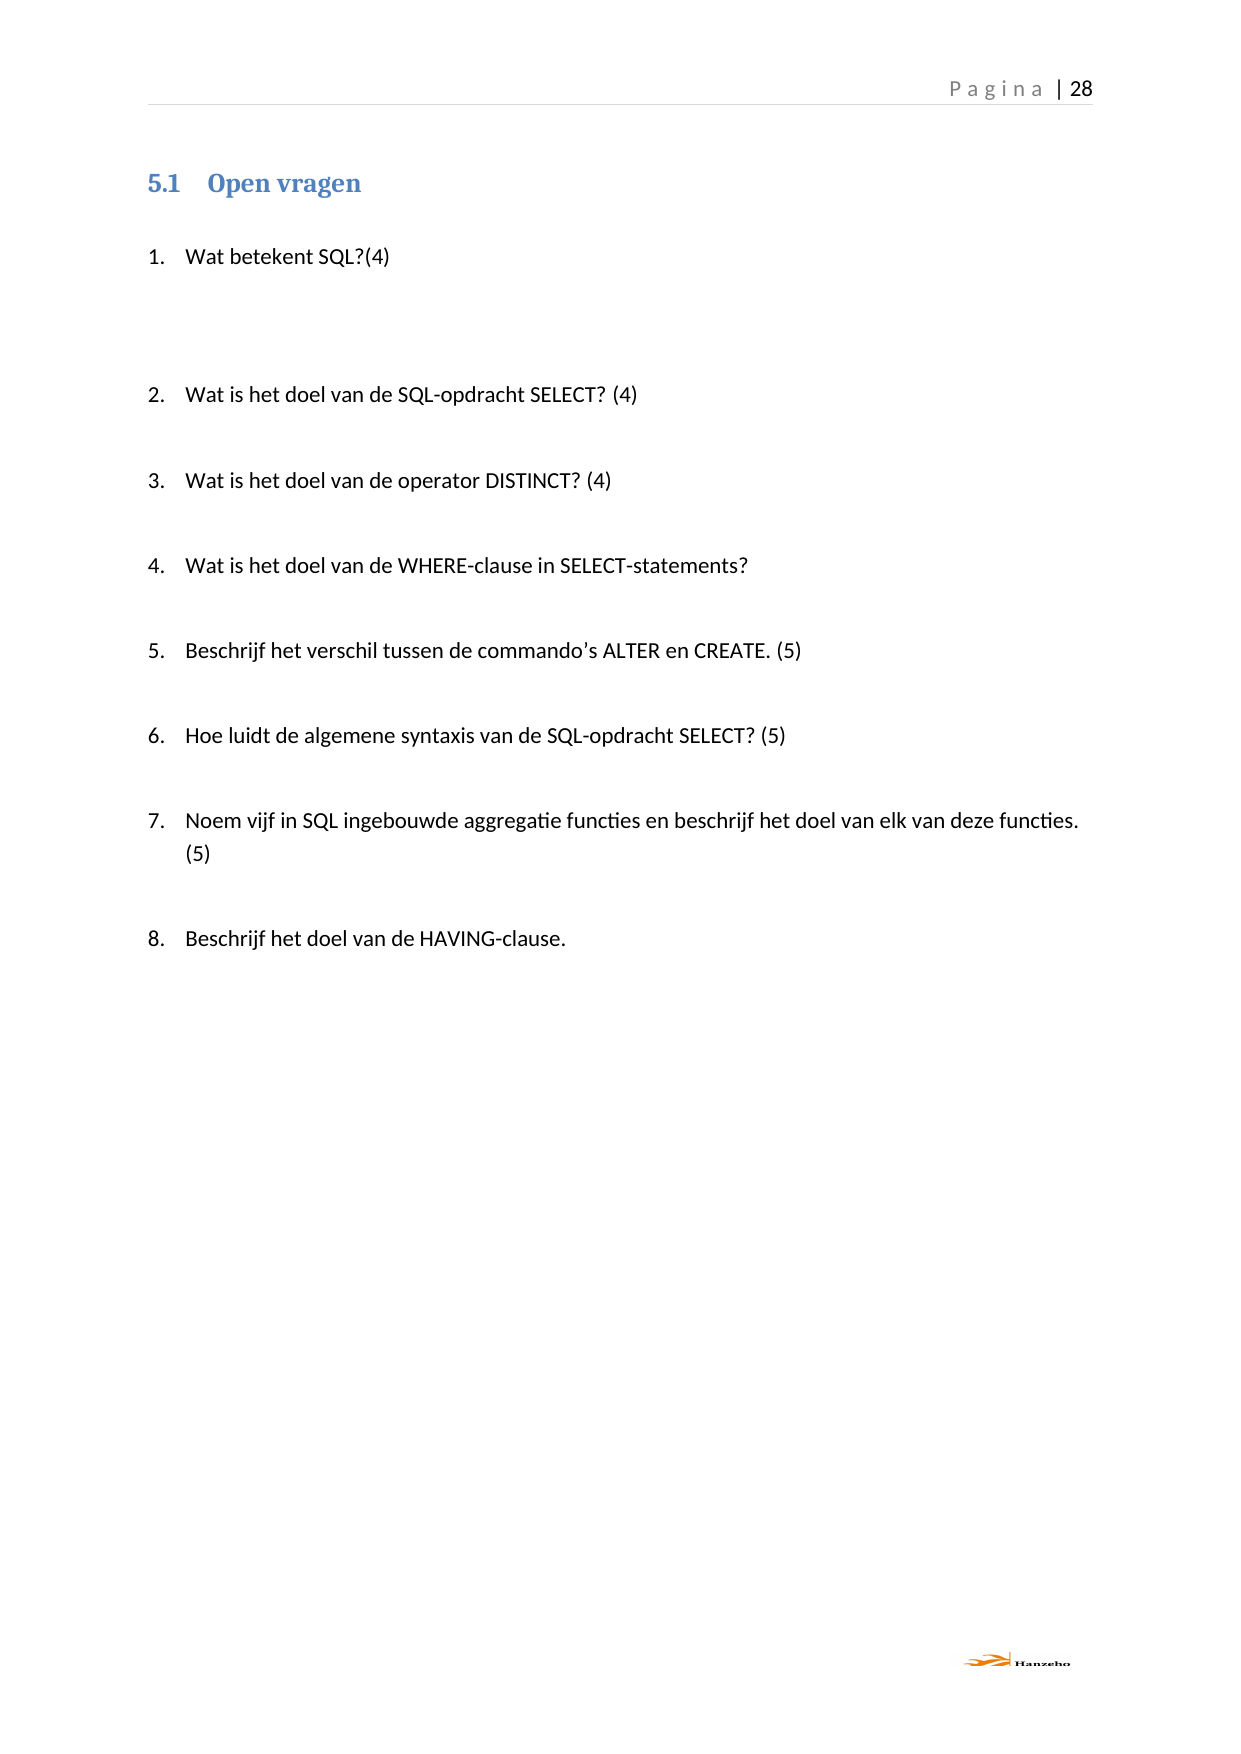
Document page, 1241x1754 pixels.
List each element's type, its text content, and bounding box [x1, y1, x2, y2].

list Noem vijf in SQL ingebouwde aggregatie functies en beschrijf het doel van elk van deze functies. (5) [148, 807, 1093, 867]
picture [952, 1652, 1194, 1681]
list Wat is het doel van de operator DISTINCT? (4) [148, 466, 1093, 494]
list Hoe luidt de algemene syntaxis van de SQL-opdracht SELECT? (5) [148, 721, 1093, 749]
list Wat is het doel van de SQL-opdracht SELECT? (4) [148, 381, 1093, 408]
list Wat is het doel van de WHERE-clause in SELECT-statements? [148, 551, 1093, 579]
list Beschrijf het verschil tussen de commando’s ALTER en CREATE. (5) [148, 636, 1093, 664]
subtitle Open vragen [148, 168, 1093, 199]
list Beschrijf het doel van de HAVING-clause. [148, 924, 1093, 952]
list Wat betekent SQL?(4) [148, 242, 1093, 270]
